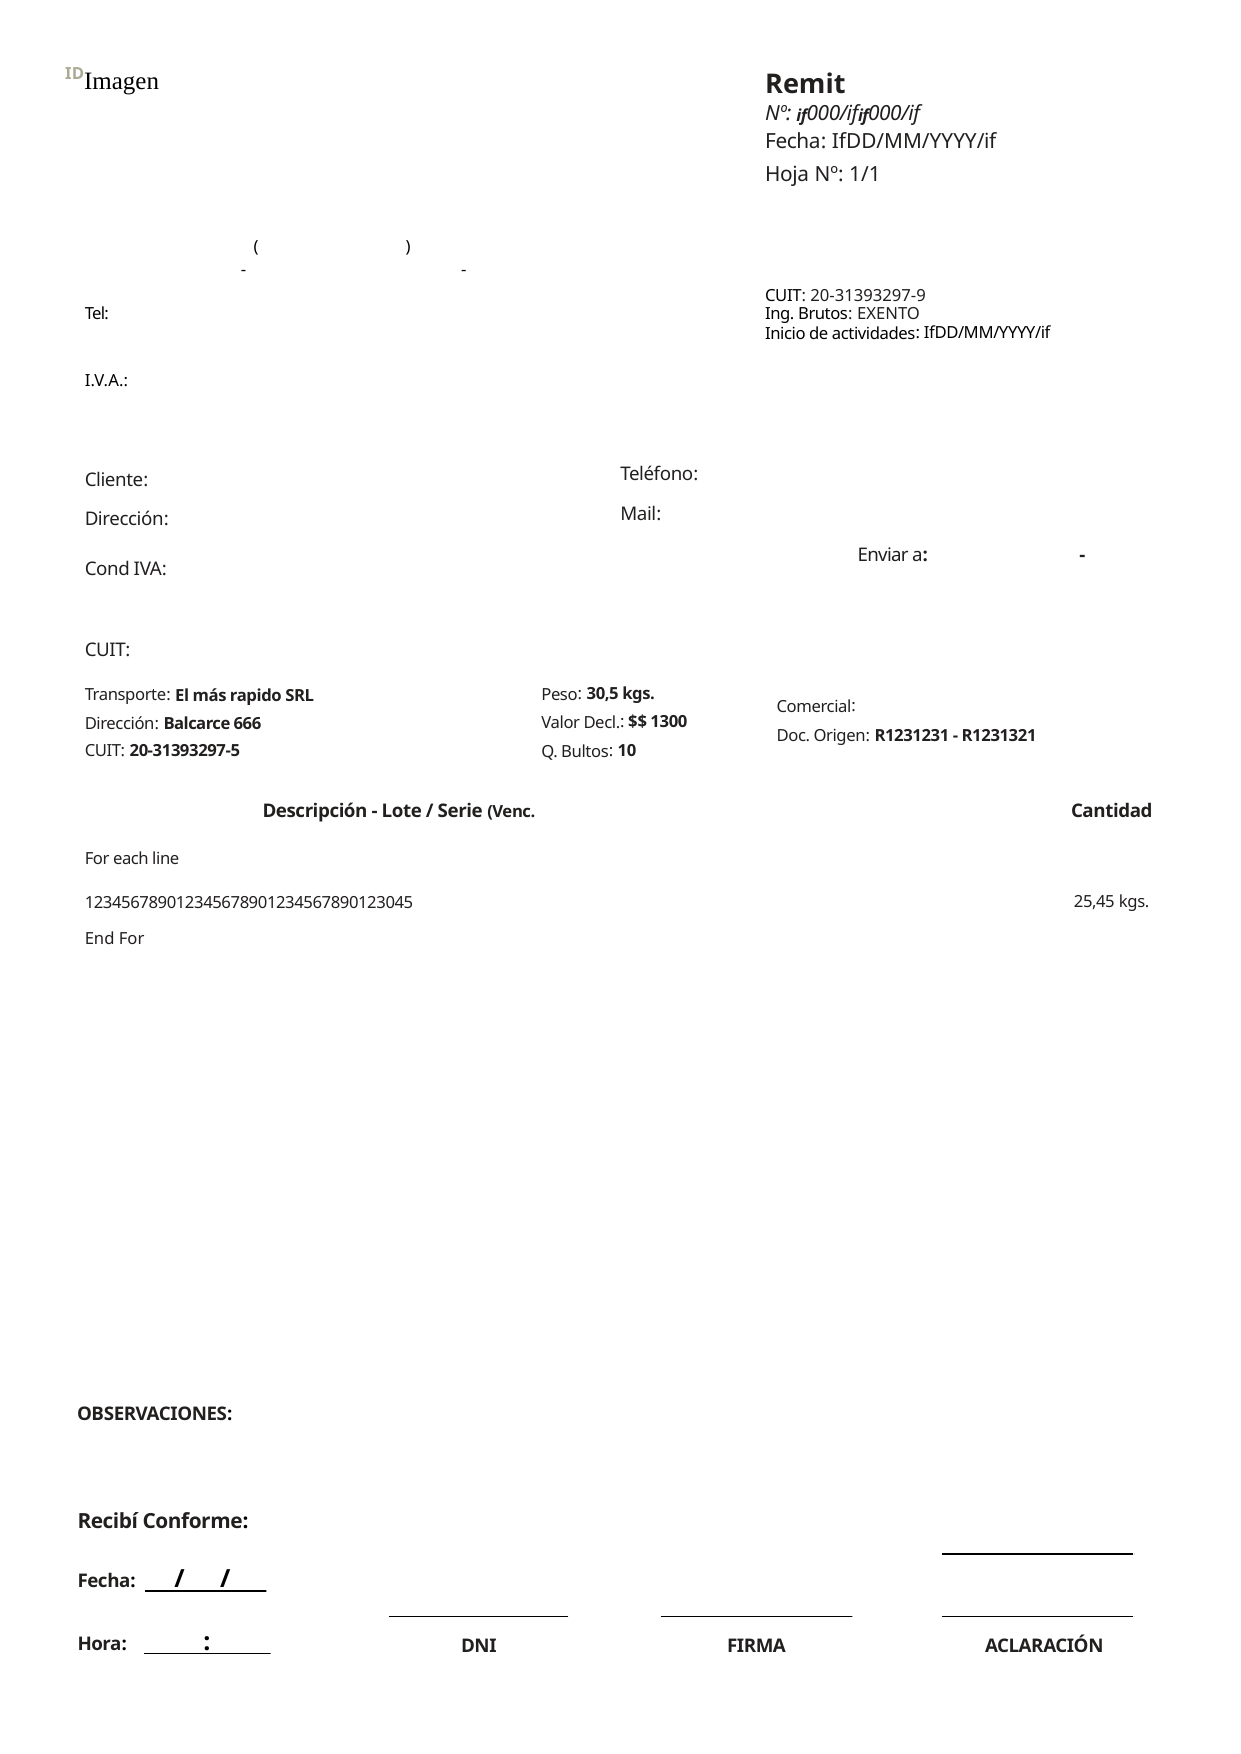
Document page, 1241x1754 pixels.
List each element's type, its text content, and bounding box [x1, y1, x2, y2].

table_cell 123456789012345678901234567890123045 [65, 882, 1047, 921]
table_cell End For [65, 921, 1047, 961]
table_cell 25,45 kgs. [1048, 882, 1175, 921]
table_header For each line [65, 841, 1047, 882]
table_cell [1048, 921, 1175, 961]
table_header [1048, 841, 1175, 882]
